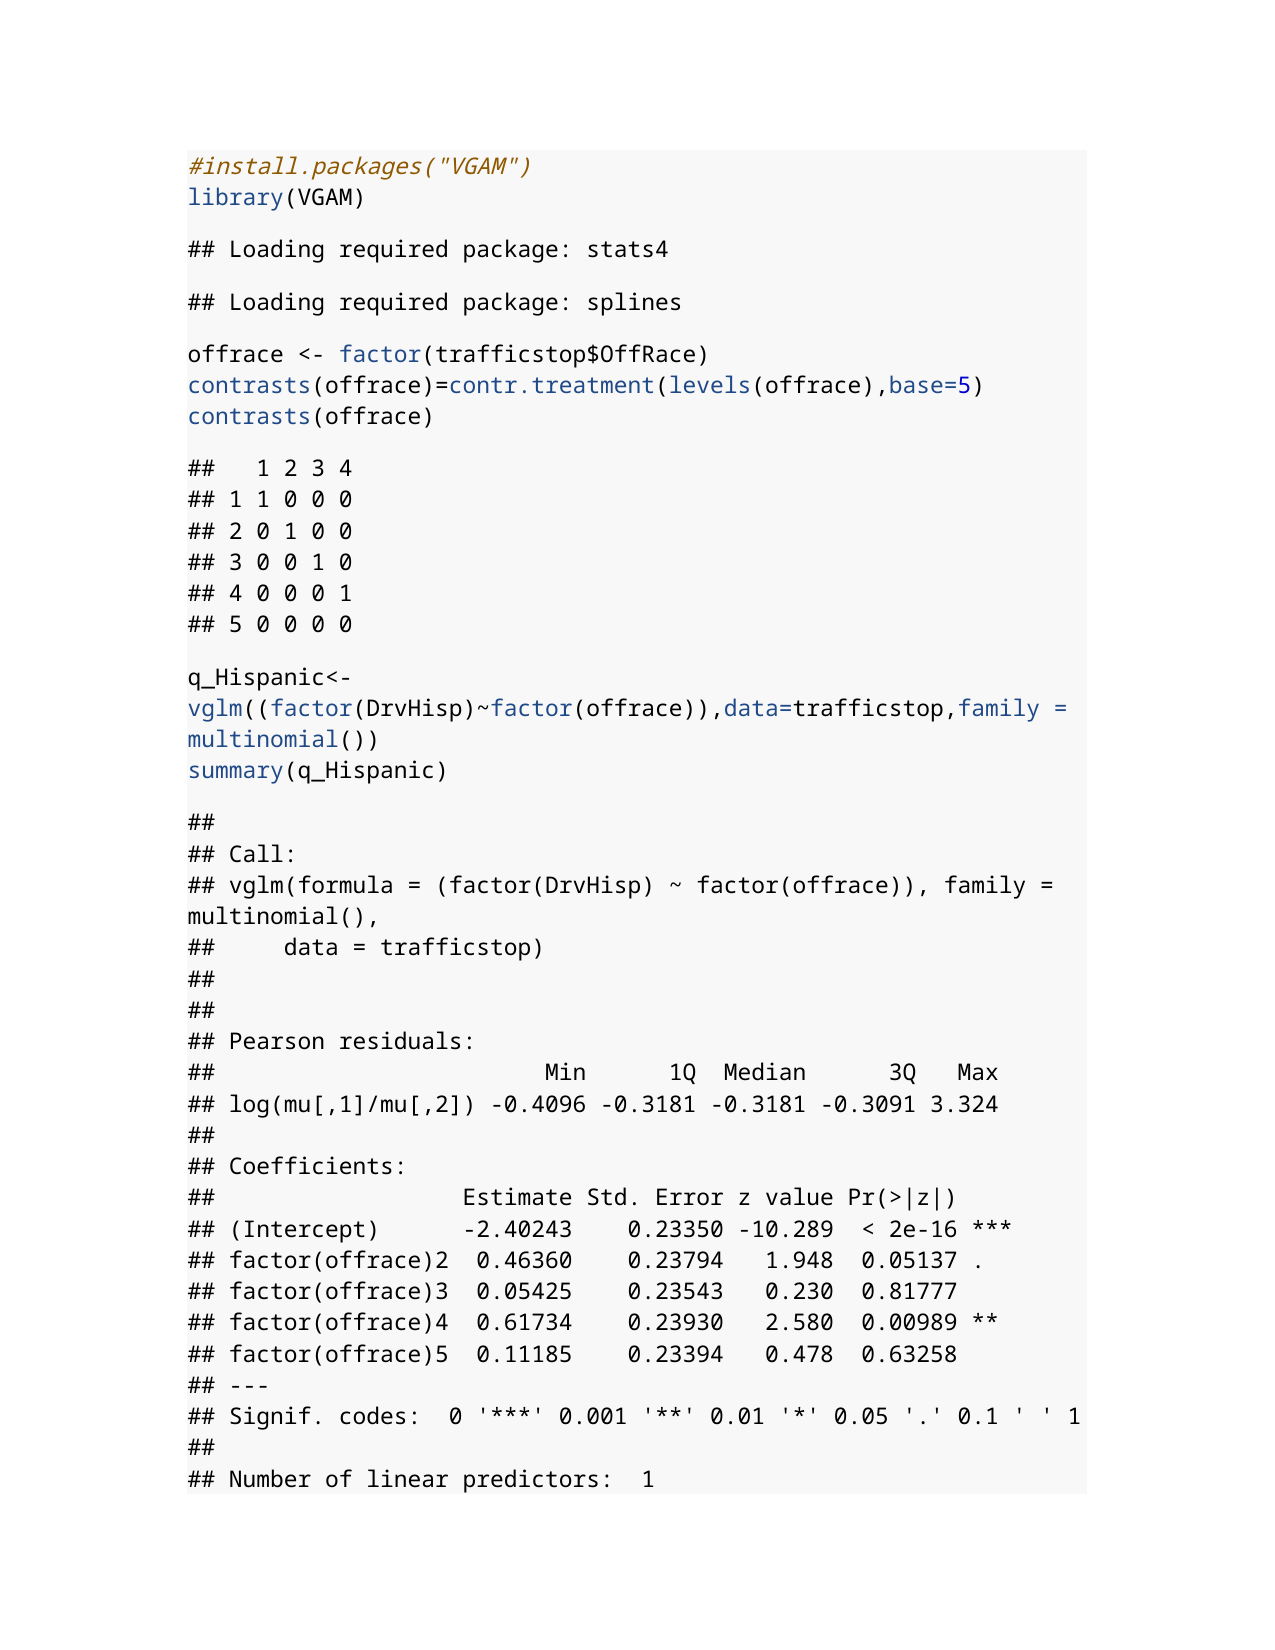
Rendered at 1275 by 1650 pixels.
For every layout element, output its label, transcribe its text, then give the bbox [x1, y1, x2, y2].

text ## 1 2 3 4 ## 1 1 0 0 0 ## 2 0 1 0 0 ## 3 0 0 1 0 ## 4 0 0 0 1 ## 5 0 0 0 0 [187, 452, 1087, 639]
text ## Loading required package: stats4 [187, 233, 1087, 264]
text offrace <- factor(trafficstop$OffRace) contrasts(offrace)=contr.treatment(levels(offrace),base=5) contrasts(offrace) [187, 337, 1087, 431]
text ## ## Call: ## vglm(formula = (factor(DrvHisp) ~ factor(offrace)), family = multinomial(), ## data = trafficstop) ## ## ## Pearson residuals: ## Min 1Q Median 3Q Max ## log(mu[,1]/mu[,2]) -0.4096 -0.3181 -0.3181 -0.3091 3.324 ## ## Coefficients: ## Estimate Std. Error z value Pr(>|z|) ## (Intercept) -2.40243 0.23350 -10.289 < 2e-16 *** ## factor(offrace)2 0.46360 0.23794 1.948 0.05137 . ## factor(offrace)3 0.05425 0.23543 0.230 0.81777 ## factor(offrace)4 0.61734 0.23930 2.580 0.00989 ** ## factor(offrace)5 0.11185 0.23394 0.478 0.63258 ## --- ## Signif. codes: 0 '***' 0.001 '**' 0.01 '*' 0.05 '.' 0.1 ' ' 1 ## ## Number of linear predictors: 1 [187, 806, 1087, 1494]
text q_Hispanic<-vglm((factor(DrvHisp)~factor(offrace)),data=trafficstop,family = multinomial()) summary(q_Hispanic) [352, 660, 1087, 785]
text ## Loading required package: splines [187, 285, 1087, 317]
text ############################# Modeling question 1 library(readr) #install.packages("VGAM") library(VGAM) [366, 150, 1087, 212]
